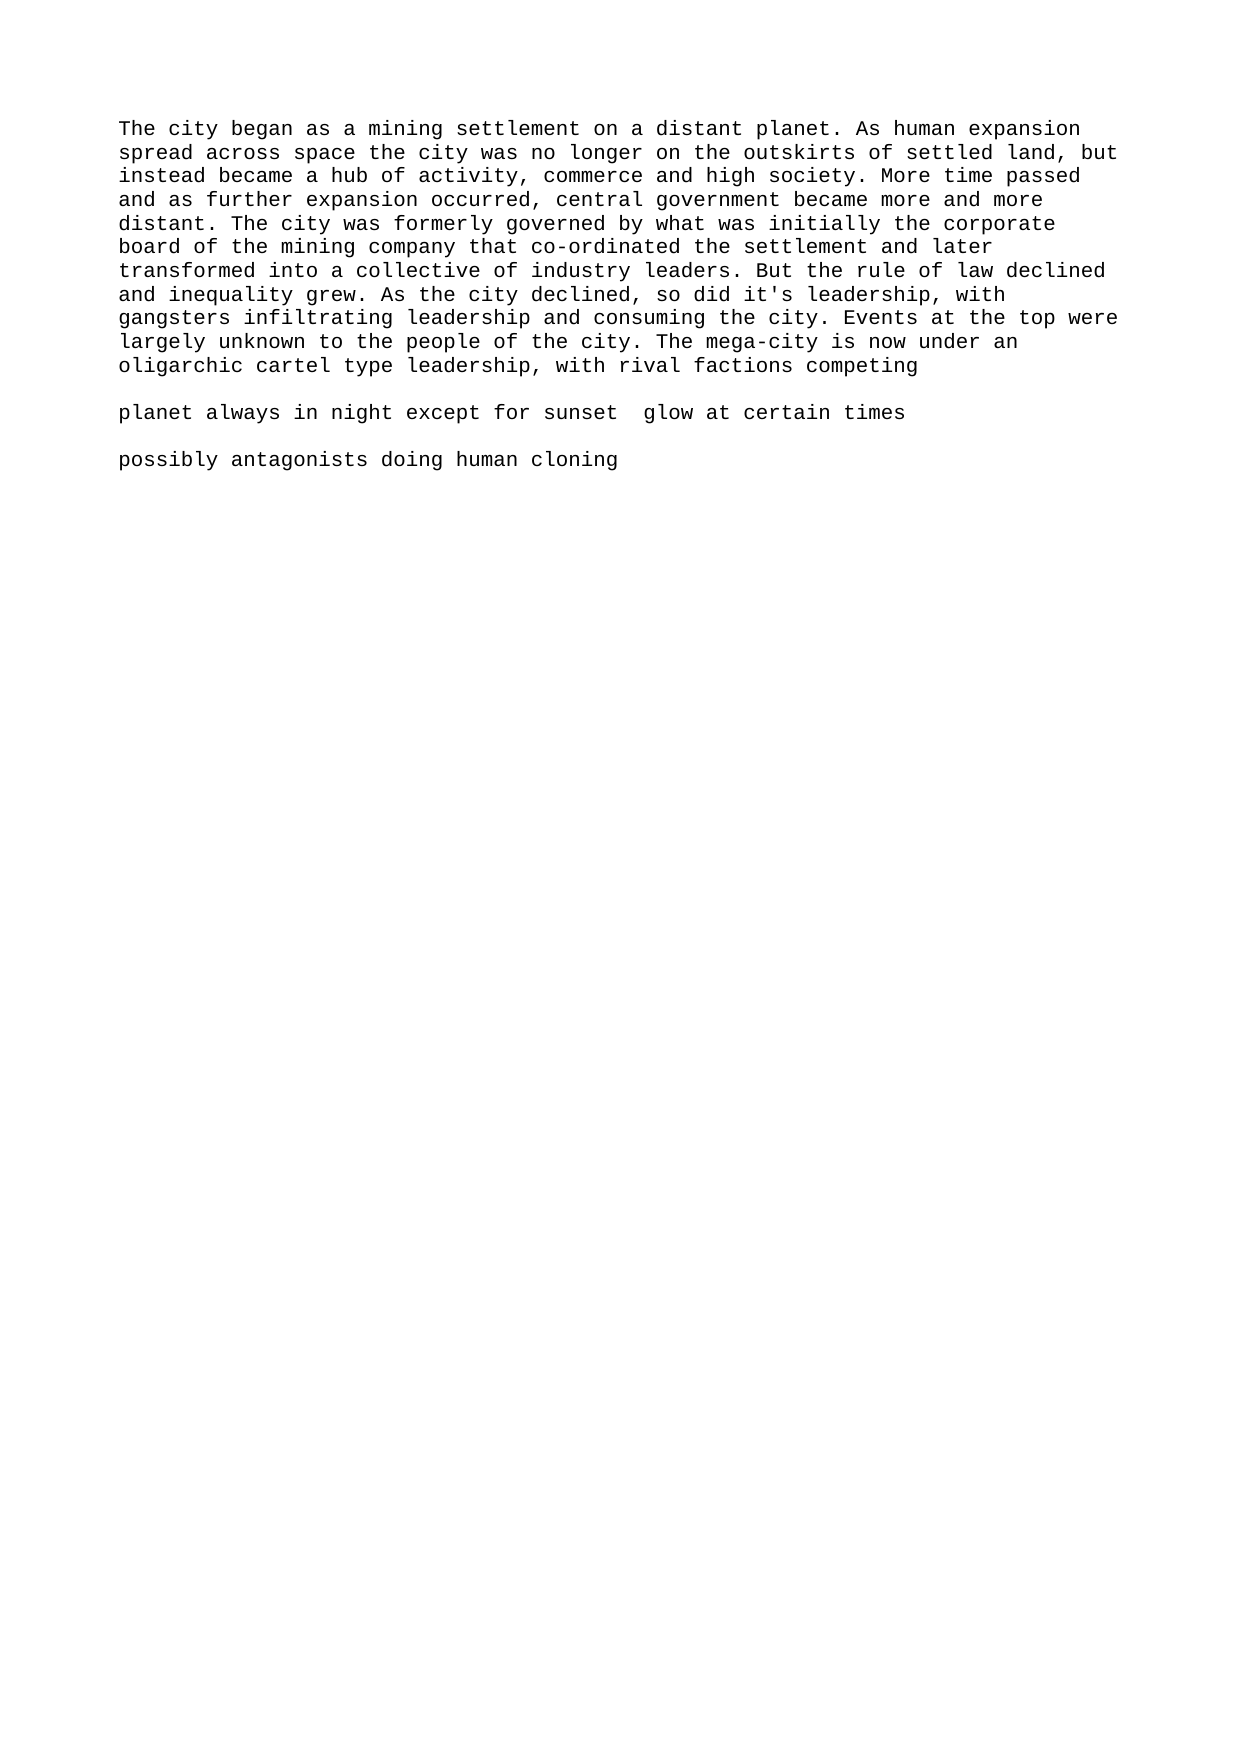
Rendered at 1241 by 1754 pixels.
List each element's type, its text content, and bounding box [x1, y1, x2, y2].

text The city began as a mining settlement on a distant planet. As human expansion spread across space the city was no longer on the outskirts of settled land, but instead became a hub of activity, commerce and high society. More time passed and as further expansion occurred, central government became more and more distant. The city was formerly governed by what was initially the corporate board of the mining company that co-ordinated the settlement and later transformed into a collective of industry leaders. But the rule of law declined and inequality grew. As the city declined, so did it's leadership, with gangsters infiltrating leadership and consuming the city. Events at the top were largely unknown to the people of the city. The mega-city is now under an oligarchic cartel type leadership, with rival factions competing [118, 118, 1122, 378]
text planet always in night except for sunset glow at certain times [118, 402, 1122, 426]
text possibly antagonists doing human cloning [118, 449, 1122, 473]
